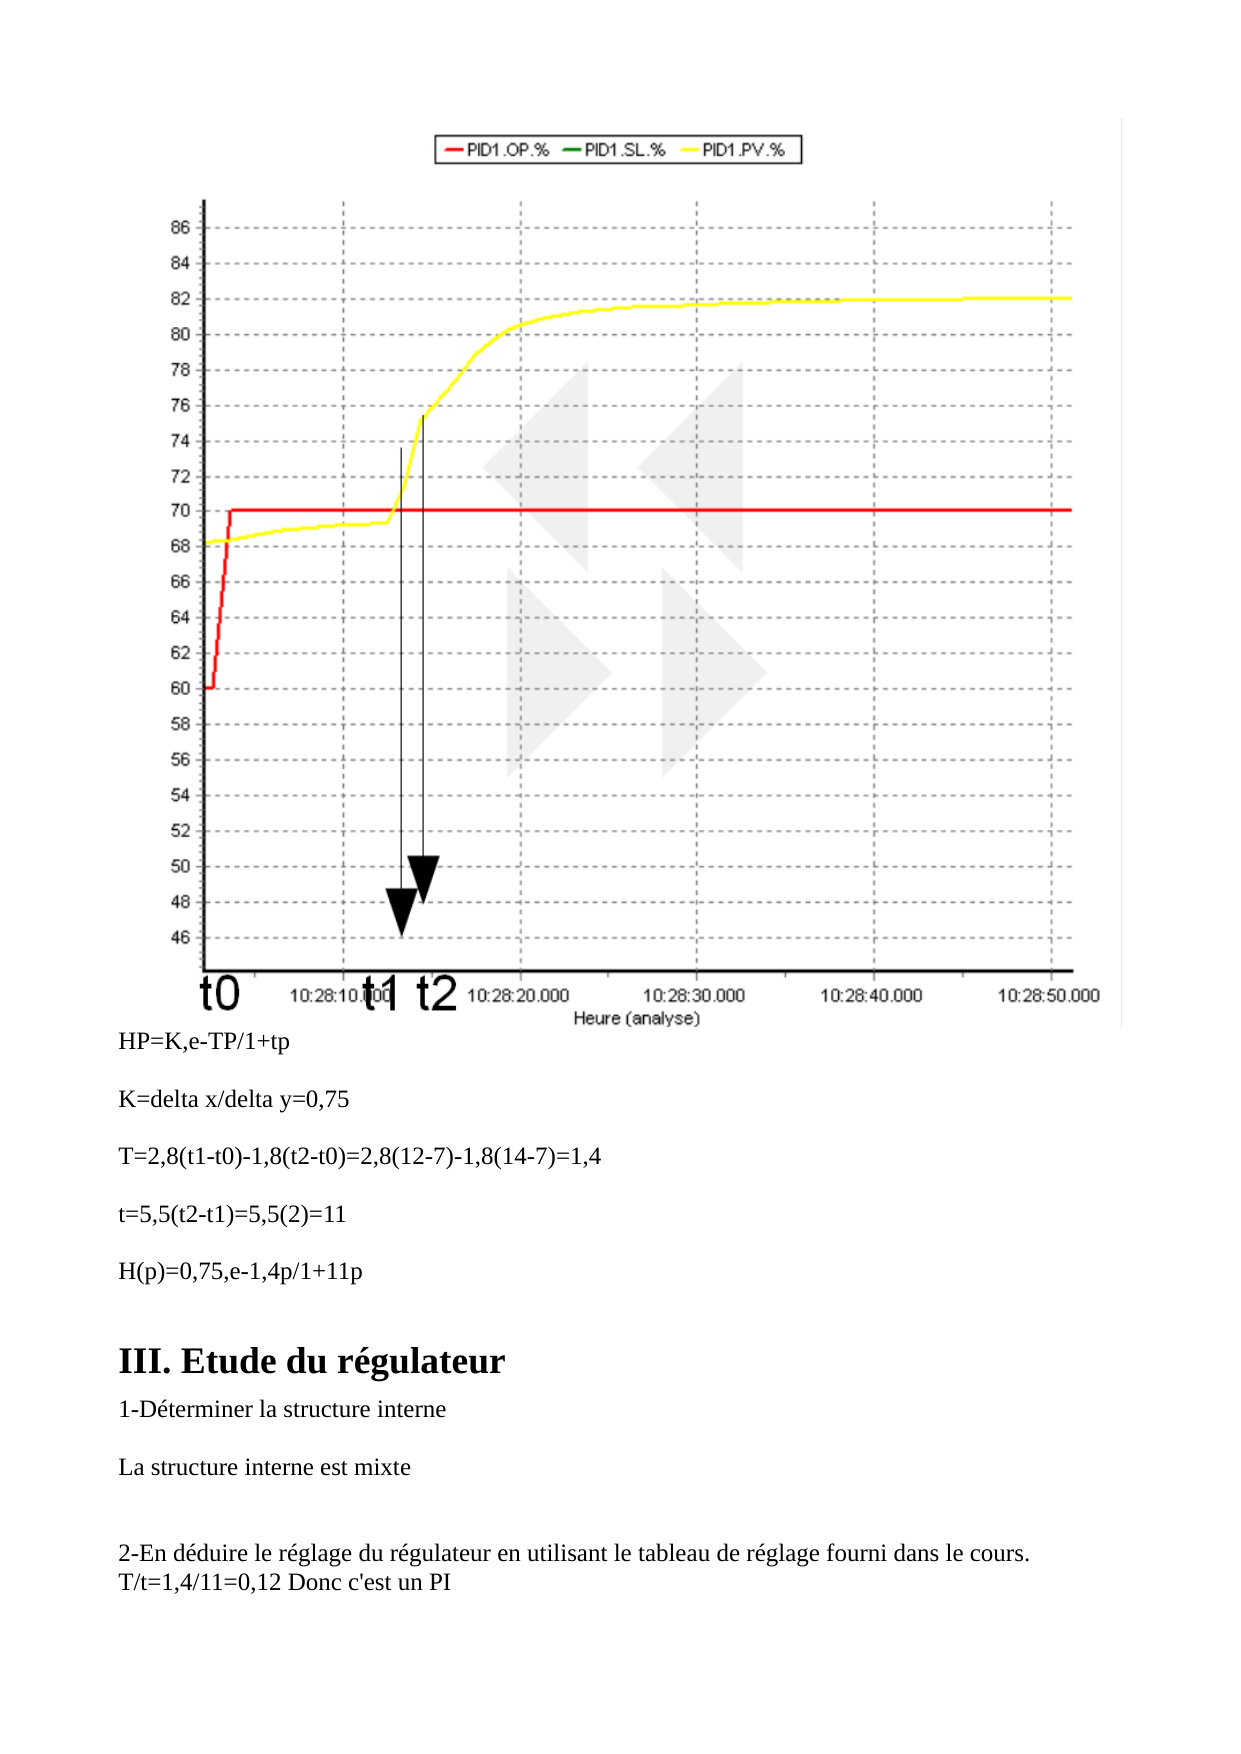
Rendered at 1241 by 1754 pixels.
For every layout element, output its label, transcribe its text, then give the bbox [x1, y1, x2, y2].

subtitle III. Etude du régulateur [118, 1339, 1122, 1382]
text HP=K,e-TP/1+tp [118, 1027, 1122, 1055]
text H(p)=0,75,e-1,4p/1+11p [118, 1256, 1122, 1285]
text 2-En déduire le réglage du régulateur en utilisant le tableau de réglage fourni dans le cours. [118, 1538, 1122, 1567]
text La structure interne est mixte [118, 1452, 1122, 1481]
text T/t=1,4/11=0,12 Donc c'est un PI [118, 1567, 1122, 1596]
text T=2,8(t1-t0)-1,8(t2-t0)=2,8(12-7)-1,8(14-7)=1,4 [118, 1141, 1122, 1170]
text K=delta x/delta y=0,75 [118, 1084, 1122, 1113]
text t=5,5(t2-t1)=5,5(2)=11 [118, 1199, 1122, 1228]
text 1-Déterminer la structure interne [118, 1394, 1122, 1423]
